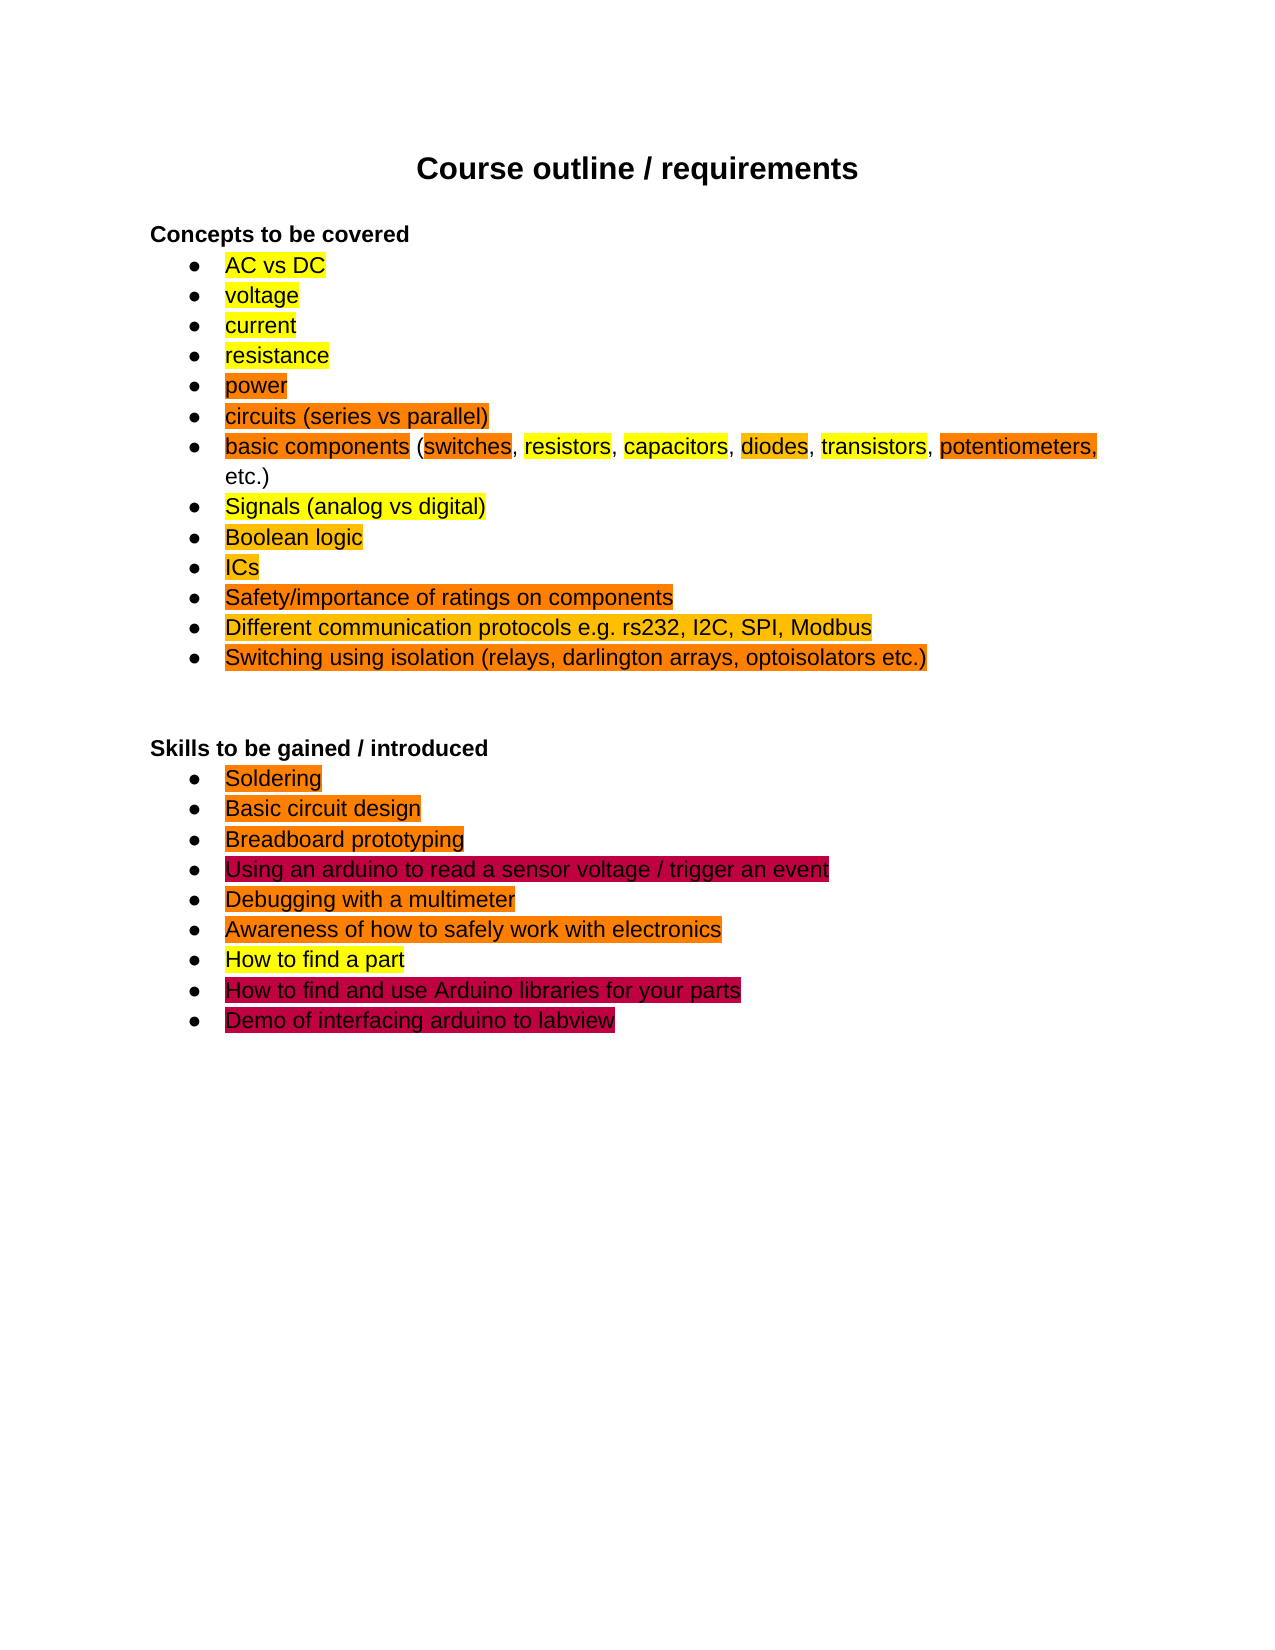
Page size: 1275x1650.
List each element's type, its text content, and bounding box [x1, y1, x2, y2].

list power [187, 372, 1125, 399]
list basic components (switches, resistors, capacitors, diodes, transistors, potentiometers, etc.) [187, 433, 1125, 489]
list resistance [187, 342, 1125, 369]
list Using an arduino to read a sensor voltage / trigger an event [187, 856, 1125, 882]
list circuits (series vs parallel) [187, 403, 1125, 429]
list Awareness of how to safely work with electronics [187, 916, 1125, 943]
list Basic circuit design [187, 795, 1125, 822]
list Debugging with a multimeter [187, 886, 1125, 912]
list How to find and use Arduino libraries for your parts [187, 977, 1125, 1003]
list Safety/importance of ratings on components [187, 584, 1125, 610]
text Course outline / requirements [150, 150, 1125, 186]
list Boolean logic [187, 523, 1125, 550]
list How to find a part [187, 946, 1125, 973]
text Concepts to be covered [150, 221, 1125, 248]
list Different communication protocols e.g. rs232, I2C, SPI, Modbus [187, 614, 1125, 641]
list Signals (analog vs digital) [187, 493, 1125, 520]
text Skills to be gained / introduced [150, 735, 1125, 761]
list Switching using isolation (relays, darlington arrays, optoisolators etc.) [187, 644, 1125, 671]
list Demo of interfacing arduino to labview [187, 1007, 1125, 1033]
list Breadboard prototyping [187, 826, 1125, 852]
list AC vs DC [187, 252, 1125, 278]
list ICs [187, 554, 1125, 580]
list current [187, 312, 1125, 338]
list voltage [187, 282, 1125, 308]
list Soldering [187, 765, 1125, 792]
